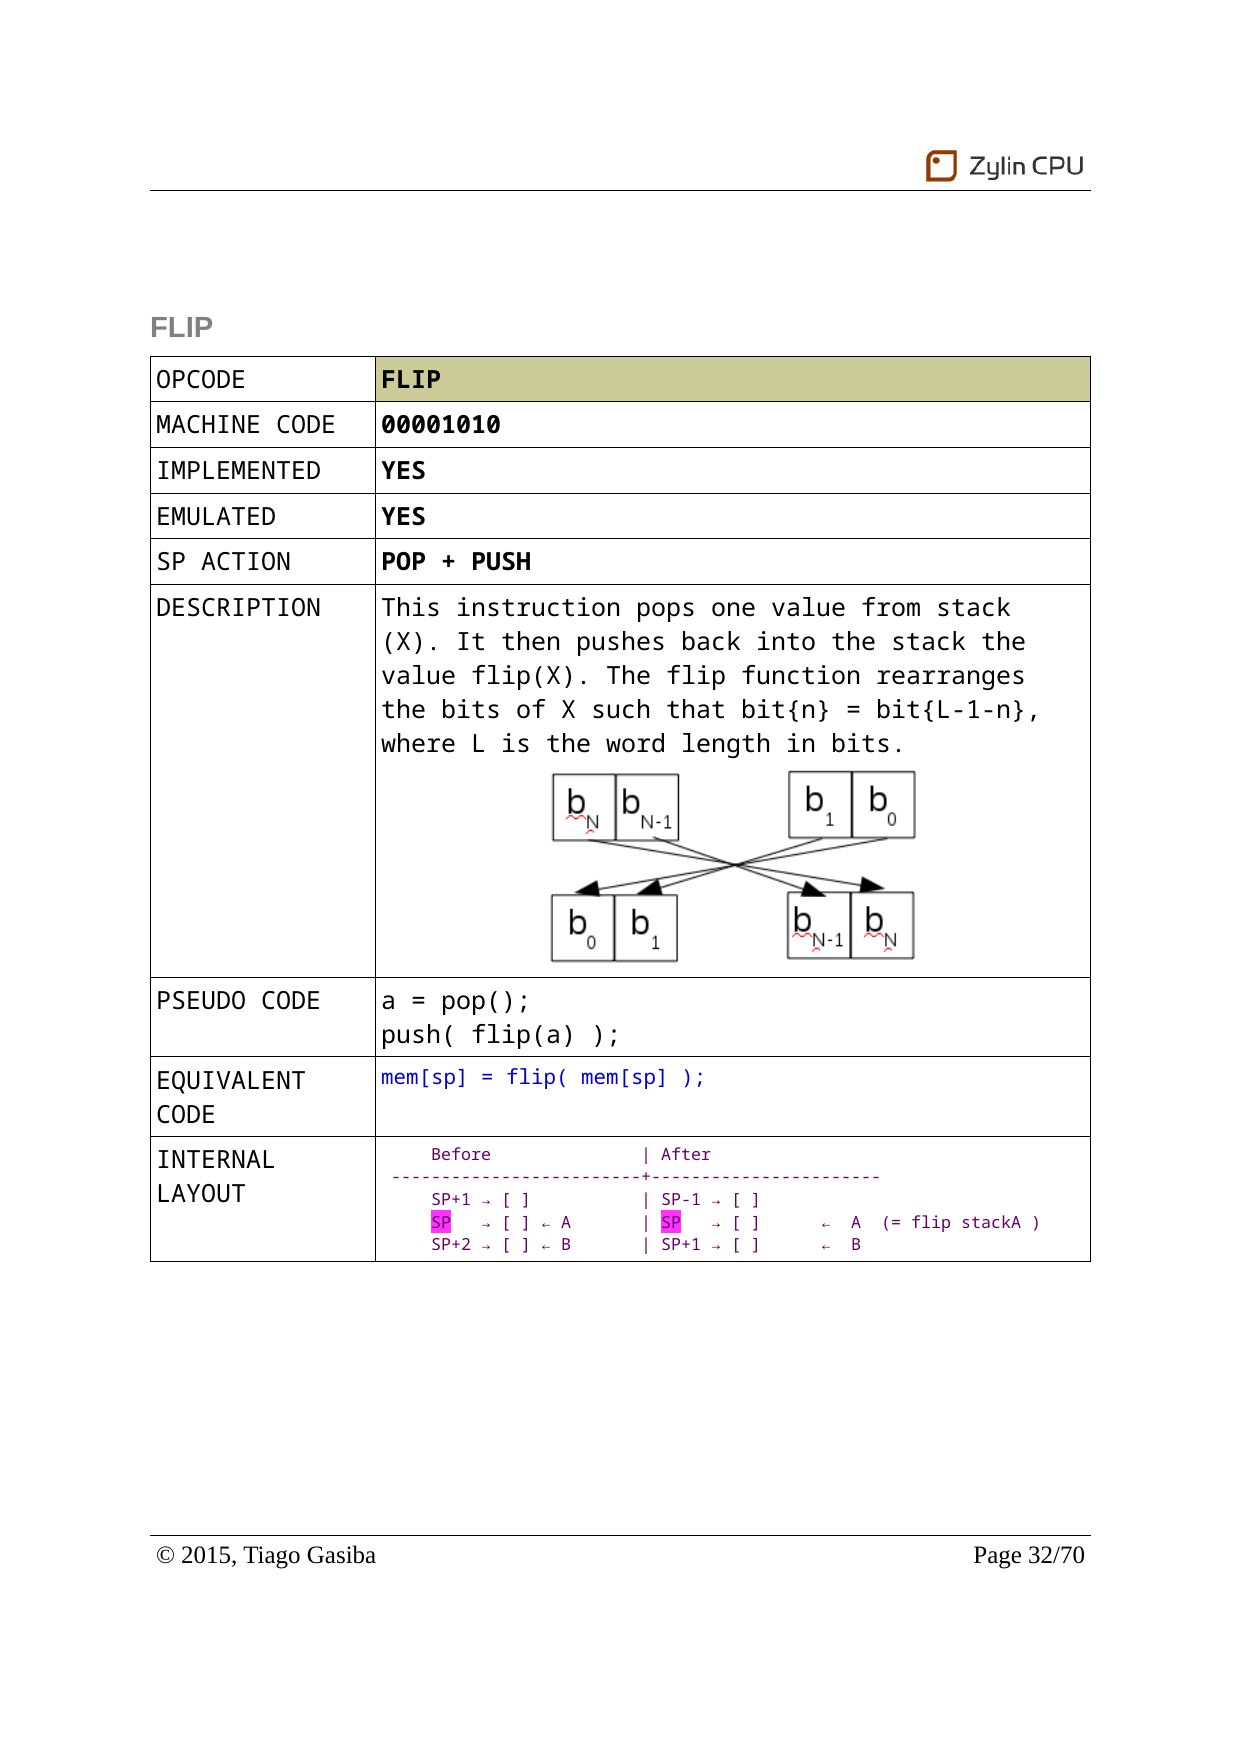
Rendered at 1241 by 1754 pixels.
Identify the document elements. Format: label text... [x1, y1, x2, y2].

table_cell EMULATED [151, 494, 375, 538]
table_cell YES [376, 448, 1090, 493]
picture [537, 760, 928, 972]
table_header OPCODE [151, 357, 375, 401]
table_cell EQUIVALENT CODE [151, 1057, 375, 1136]
table_cell mem[sp] = flip( mem[sp] ); [376, 1057, 1090, 1136]
table_cell DESCRIPTION [151, 585, 375, 977]
table_cell Before | After -------------------------+----------------------- SP+1 → [ ] | SP-1 → [ ] SP → [ ] ← A | SP → [ ] ← A (= flip stackA ) SP+2 → [ ] ← B | SP+1 → [ ] ← B [376, 1137, 1090, 1261]
table_header FLIP [376, 357, 1090, 401]
table_cell IMPLEMENTED [151, 448, 375, 493]
table_cell SP ACTION [151, 539, 375, 584]
table_cell POP + PUSH [376, 539, 1090, 584]
table_cell a = pop(); push( flip(a) ); [376, 978, 1090, 1056]
table_cell INTERNAL LAYOUT [151, 1137, 375, 1261]
picture [922, 148, 1151, 185]
table_cell YES [376, 494, 1090, 538]
table_cell PSEUDO CODE [151, 978, 375, 1056]
subtitle FLIP [150, 310, 1091, 343]
table_cell This instruction pops one value from stack (X). It then pushes back into the stack the value flip(X). The flip function rearranges the bits of X such that bit{n} = bit{L-1-n}, where L is the word length in bits. [376, 585, 1090, 977]
table_cell MACHINE CODE [151, 402, 375, 447]
table_cell 00001010 [376, 402, 1090, 447]
